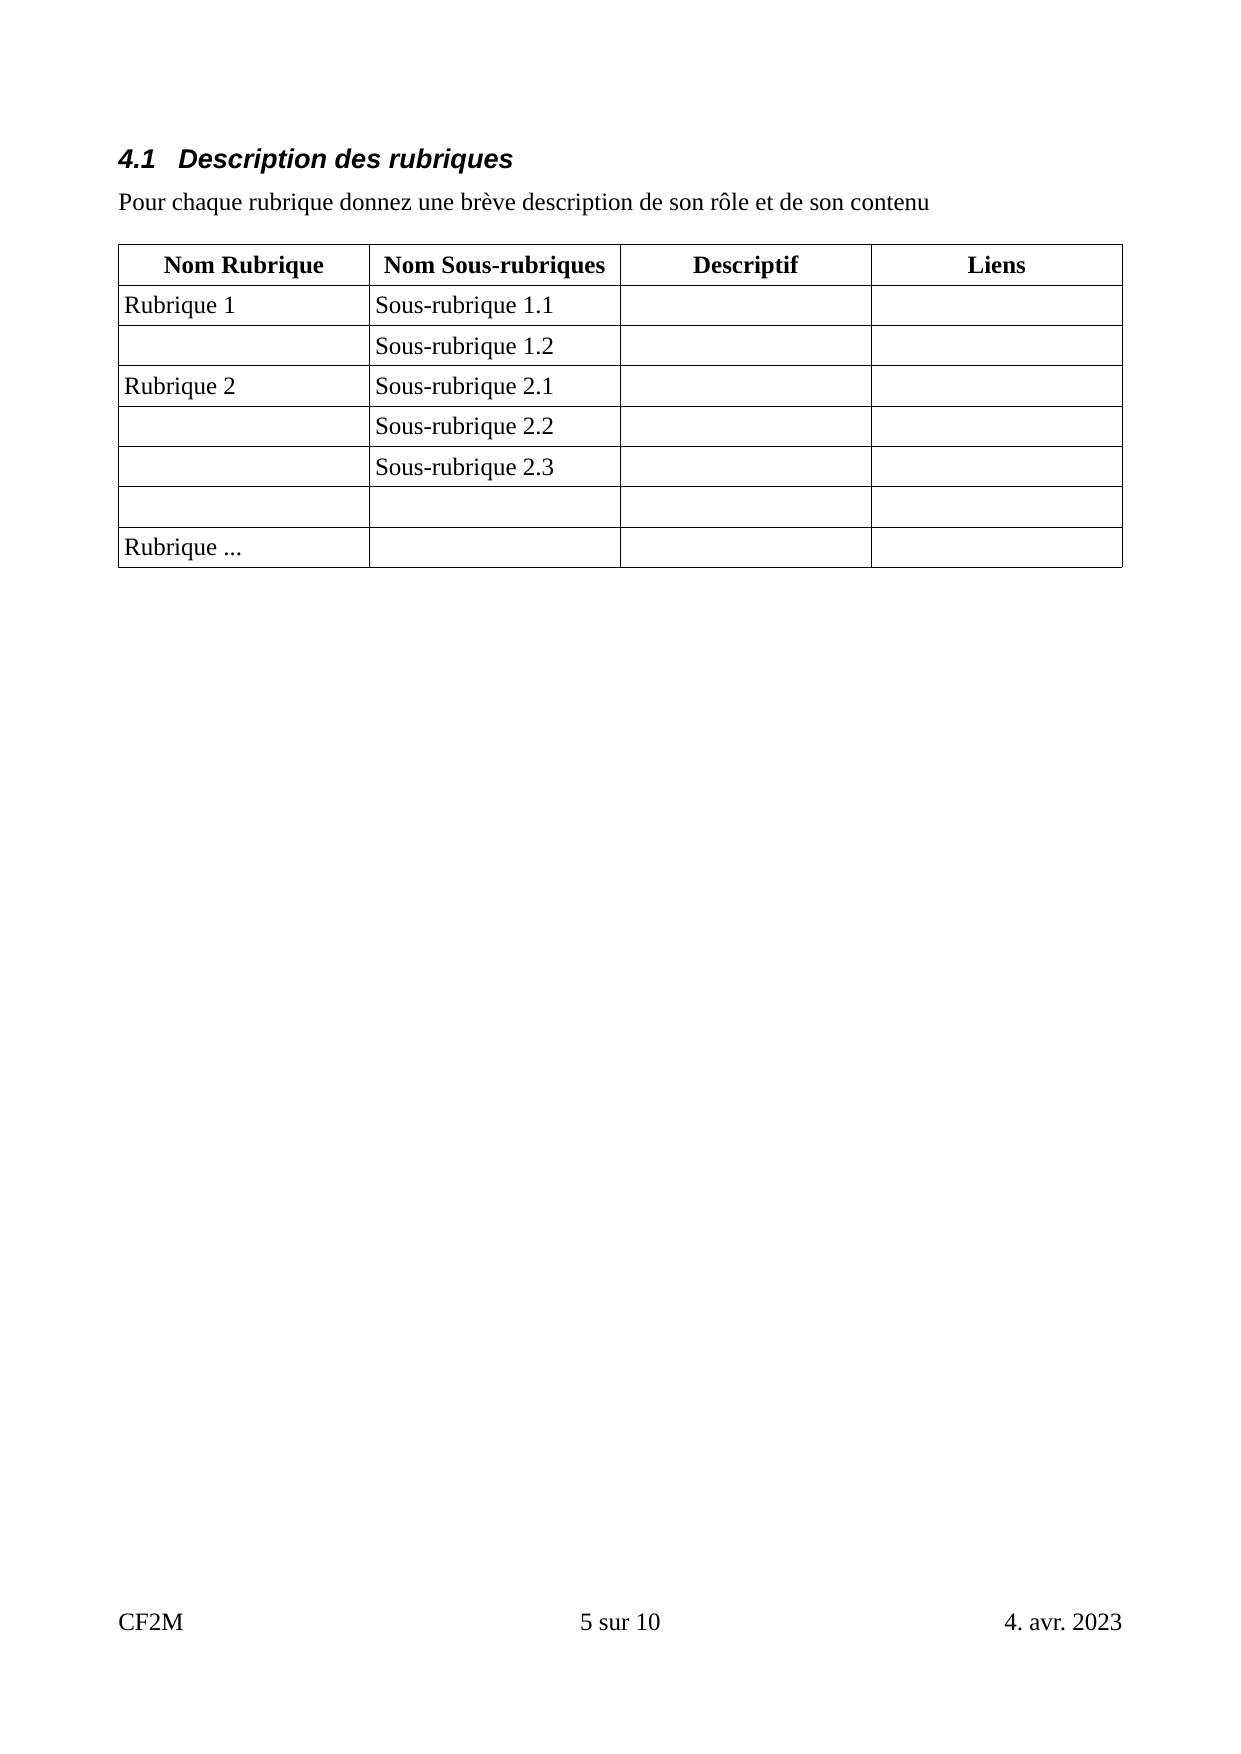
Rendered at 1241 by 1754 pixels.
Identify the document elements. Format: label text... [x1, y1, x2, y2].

table_cell [621, 366, 871, 406]
subtitle Description des rubriques [118, 143, 1122, 174]
table_cell [621, 286, 871, 325]
table_cell [872, 528, 1122, 567]
table_cell [621, 326, 871, 365]
table_header Liens [872, 245, 1122, 285]
table_cell [621, 447, 871, 486]
table_cell [872, 447, 1122, 486]
table_cell Sous-rubrique 2.1 [370, 366, 620, 406]
table_cell [621, 487, 871, 527]
table_cell Sous-rubrique 2.3 [370, 447, 620, 486]
table_cell [872, 366, 1122, 406]
table_cell Rubrique 1 [119, 286, 369, 325]
table_cell [370, 528, 620, 567]
table_cell [621, 407, 871, 446]
table_cell Rubrique 2 [119, 366, 369, 406]
table_cell Sous-rubrique 2.2 [370, 407, 620, 446]
text Pour chaque rubrique donnez une brève description de son rôle et de son contenu [118, 187, 1122, 216]
table_cell Sous-rubrique 1.1 [370, 286, 620, 325]
table_cell Rubrique ... [119, 528, 369, 567]
table_cell [872, 286, 1122, 325]
table_cell [370, 487, 620, 527]
table_header Nom Rubrique [119, 245, 369, 285]
table_cell [119, 407, 369, 446]
table_cell [621, 528, 871, 567]
table_header Descriptif [621, 245, 871, 285]
table_cell [119, 326, 369, 365]
table_cell [872, 326, 1122, 365]
table_header Nom Sous-rubriques [370, 245, 620, 285]
table_cell Sous-rubrique 1.2 [370, 326, 620, 365]
table_cell [119, 447, 369, 486]
table_cell [119, 487, 369, 527]
table_cell [872, 407, 1122, 446]
table_cell [872, 487, 1122, 527]
